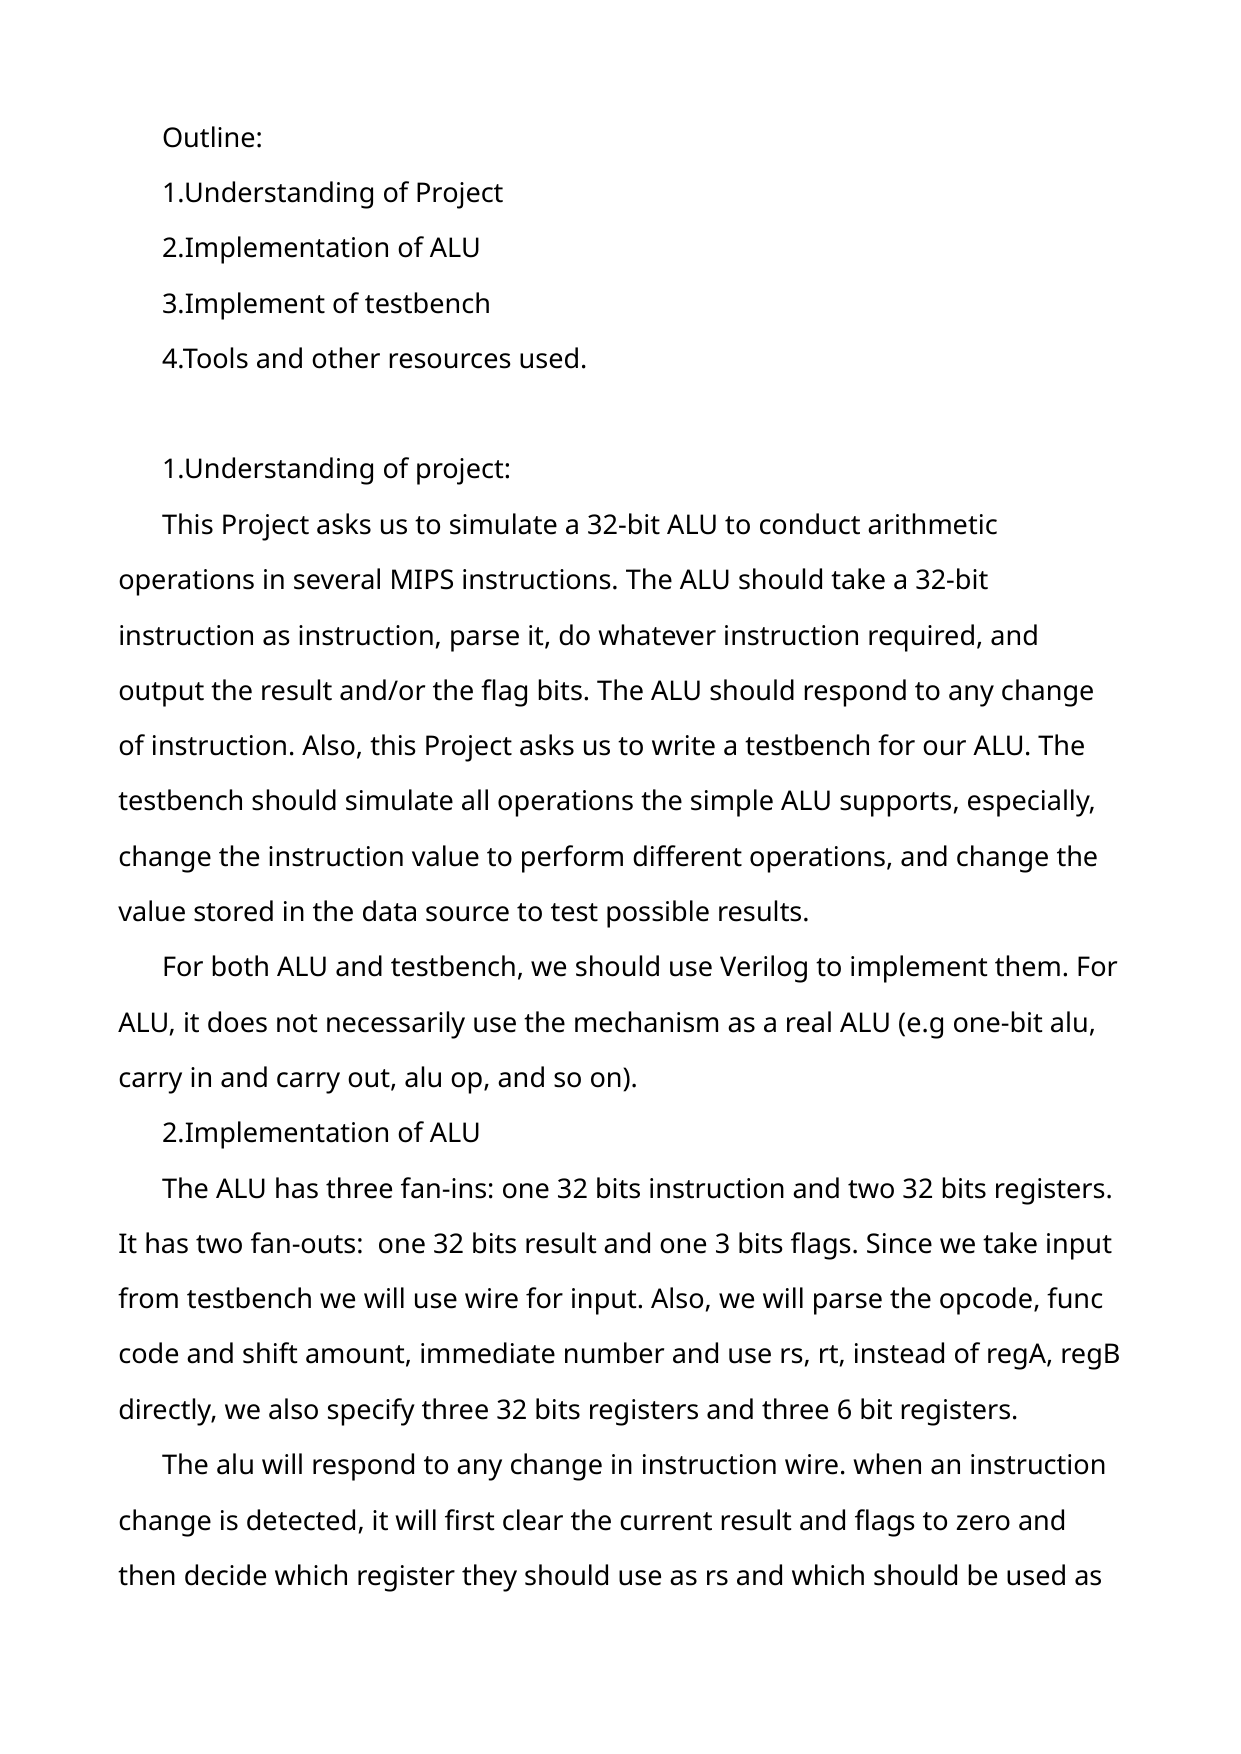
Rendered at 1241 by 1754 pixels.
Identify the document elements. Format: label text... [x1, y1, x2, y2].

text The ALU has three fan-ins: one 32 bits instruction and two 32 bits registers. It has two fan-outs: one 32 bits result and one 3 bits flags. Since we take input from testbench we will use wire for input. Also, we will parse the opcode, func code and shift amount, immediate number and use rs, rt, instead of regA, regB directly, we also specify three 32 bits registers and three 6 bit registers. [118, 1169, 1122, 1427]
text 1.Understanding of project: [118, 450, 1122, 487]
text 1.Understanding of Project [118, 173, 1122, 210]
text 4.Tools and other resources used. [118, 339, 1122, 376]
text 3.Implement of testbench [118, 284, 1122, 321]
text This Project asks us to simulate a 32-bit ALU to conduct arithmetic operations in several MIPS instructions. The ALU should take a 32-bit instruction as instruction, parse it, do whatever instruction required, and output the result and/or the flag bits. The ALU should respond to any change of instruction. Also, this Project asks us to write a testbench for our ALU. The testbench should simulate all operations the simple ALU supports, especially, change the instruction value to perform different operations, and change the value stored in the data source to test possible results. [118, 505, 1122, 929]
text 2.Implementation of ALU [118, 1114, 1122, 1151]
text The alu will respond to any change in instruction wire. when an instruction change is detected, it will first clear the current result and flags to zero and then decide which register they should use as rs and which should be used as [118, 1446, 1122, 1593]
text 2.Implementation of ALU [118, 229, 1122, 266]
text For both ALU and testbench, we should use Verilog to implement them. For ALU, it does not necessarily use the mechanism as a real ALU (e.g one-bit alu, carry in and carry out, alu op, and so on). [118, 948, 1122, 1095]
text Outline: [118, 118, 1122, 155]
